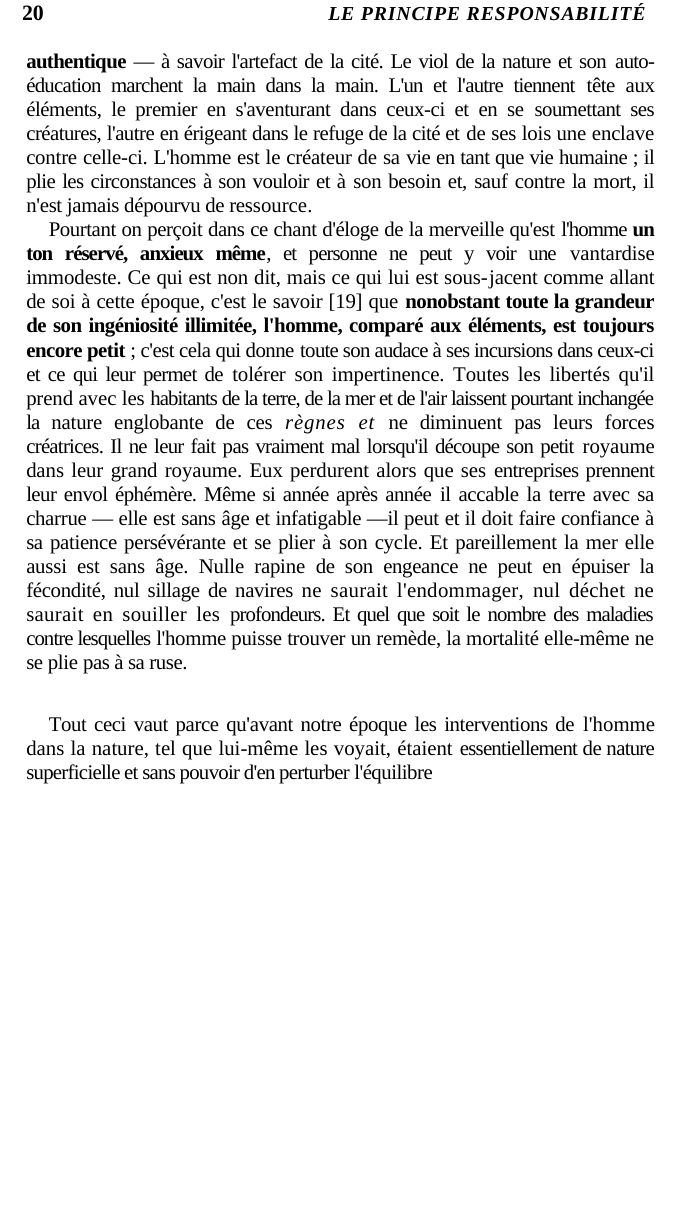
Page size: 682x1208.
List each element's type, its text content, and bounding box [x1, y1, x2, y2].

text 20 LE PRINCIPE RESPONSABILITÉ [22, 0, 659, 25]
text authentique — à savoir l'artefact de la cité. Le viol de la nature et son auto-éducation marchent la main dans la main. L'un et l'autre tiennent tête aux éléments, le premier en s'aventurant dans ceux-ci et en se soumettant ses créatures, l'autre en érigeant dans le refuge de la cité et de ses lois une enclave contre celle-ci. L'homme est le créateur de sa vie en tant que vie humaine ; il plie les circonstances à son vouloir et à son besoin et, sauf contre la mort, il n'est jamais dépourvu de res­source. [26, 49, 655, 217]
text Tout ceci vaut parce qu'avant notre époque les interventions de l'homme dans la nature, tel que lui-même les voyait, étaient essentiellement de nature superficielle et sans pouvoir d'en perturber l'équilibre [26, 712, 655, 784]
text Pourtant on perçoit dans ce chant d'éloge de la merveille qu'est l'homme un ton réservé, anxieux même, et personne ne peut y voir une vantardise immodeste. Ce qui est non dit, mais ce qui lui est sous-jacent comme allant de soi à cette époque, c'est le savoir [19] que nonobstant toute la grandeur de son ingéniosité illimitée, l'homme, comparé aux éléments, est toujours encore petit ; c'est cela qui donne toute son audace à ses incursions dans ceux-ci et ce qui leur permet de tolérer son impertinence. Toutes les libertés qu'il prend avec les habitants de la terre, de la mer et de l'air laissent pourtant inchangée la nature englobante de ces règnes et ne diminuent pas leurs forces créatrices. Il ne leur fait pas vraiment mal lorsqu'il découpe son petit royaume dans leur grand royaume. Eux perdurent alors que ses entreprises prennent leur envol éphémère. Même si année après année il accable la terre avec sa charrue — elle est sans âge et infatigable —il peut et il doit faire confiance à sa patience persévérante et se plier à son cycle. Et pareillement la mer elle aussi est sans âge. Nulle rapine de son engeance ne peut en épuiser la fécondité, nul sillage de navires ne saurait l'endommager, nul déchet ne saurait en souiller les profondeurs. Et quel que soit le nombre des maladies contre lesquelles l'homme puisse trouver un remède, la mortalité elle-même ne se plie pas à sa ruse. [26, 217, 655, 674]
